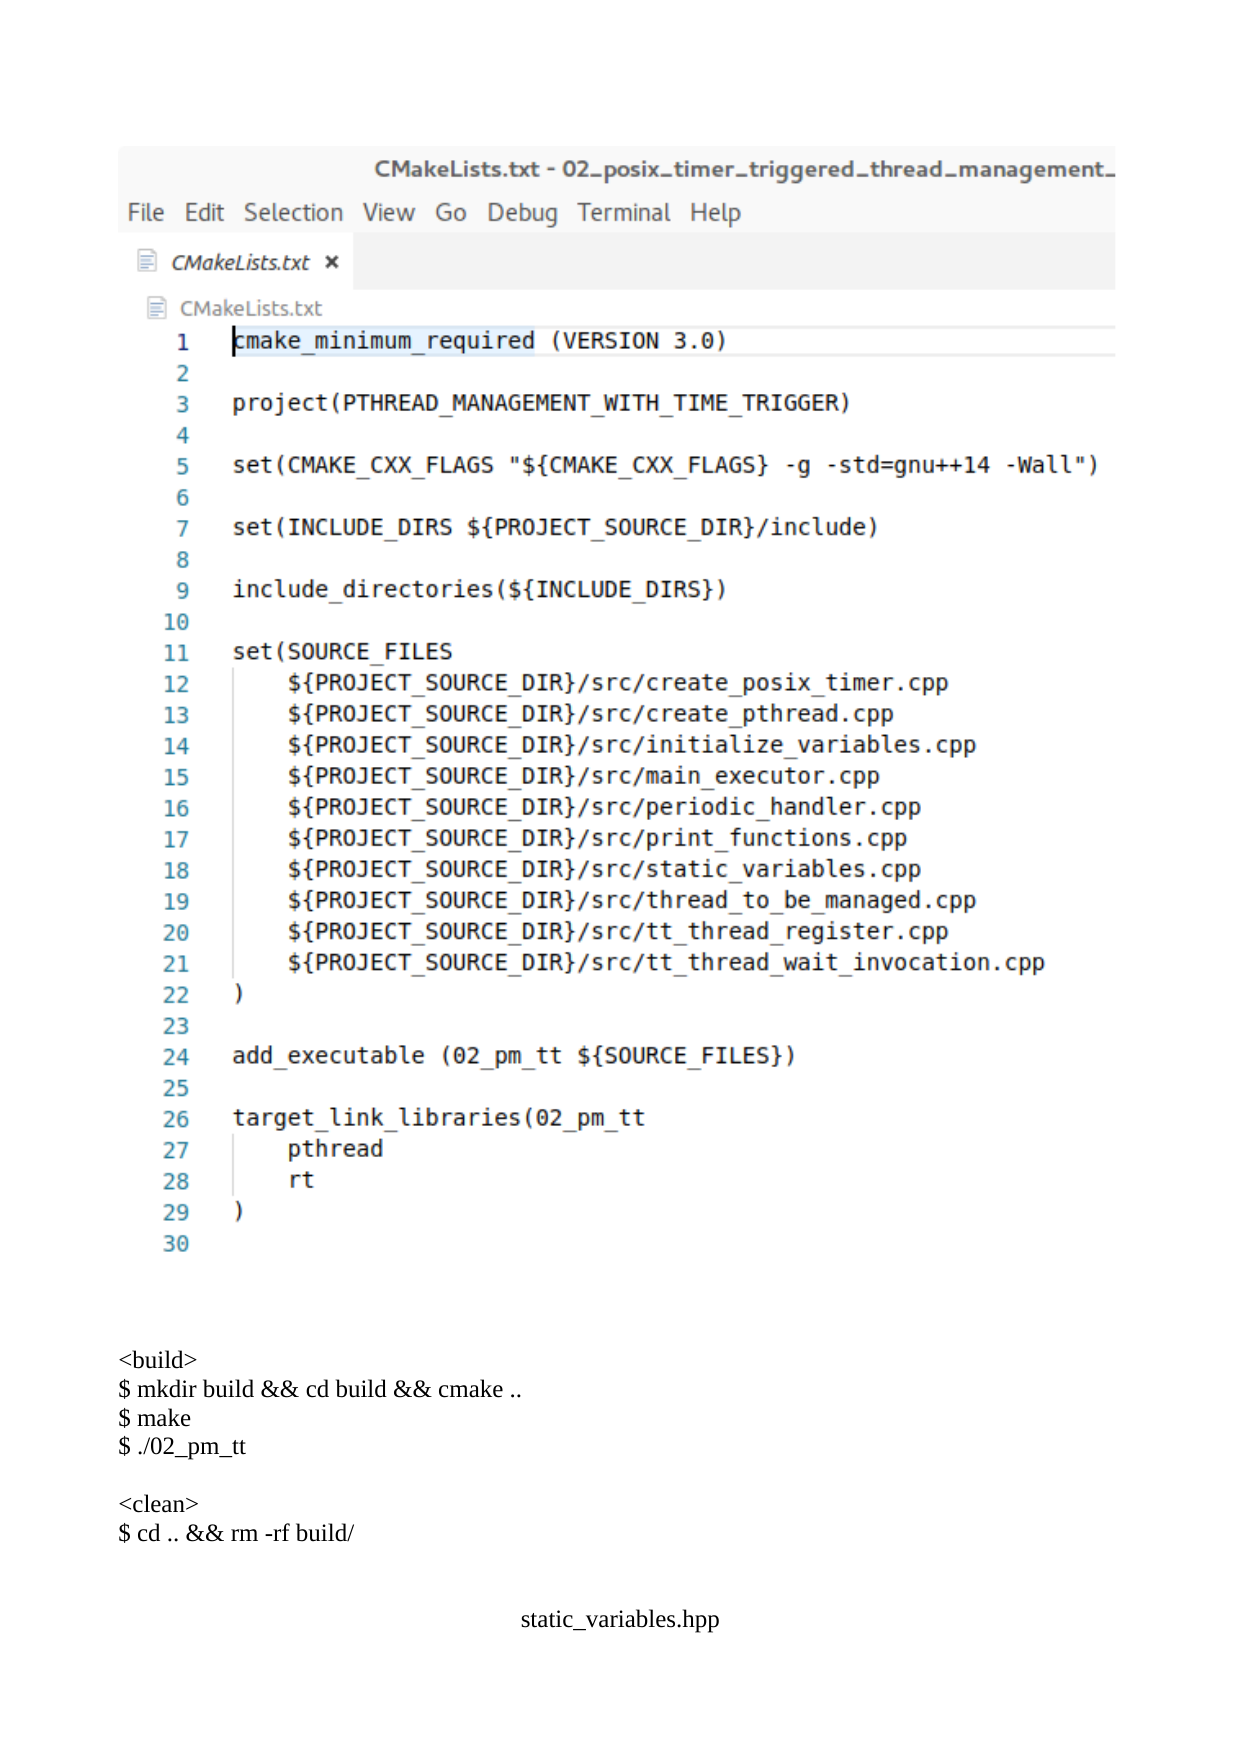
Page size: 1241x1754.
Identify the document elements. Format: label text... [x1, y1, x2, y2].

picture [118, 146, 1116, 1288]
text $ cd .. && rm -rf build/ [118, 1518, 1122, 1546]
text $ mkdir build && cd build && cmake .. [118, 1374, 1122, 1403]
text static_variables.hpp [118, 1604, 1122, 1633]
text <build> [118, 1345, 1122, 1374]
text $ make [118, 1403, 1122, 1431]
text <clean> [118, 1489, 1122, 1518]
text $ ./02_pm_tt [118, 1431, 1122, 1460]
